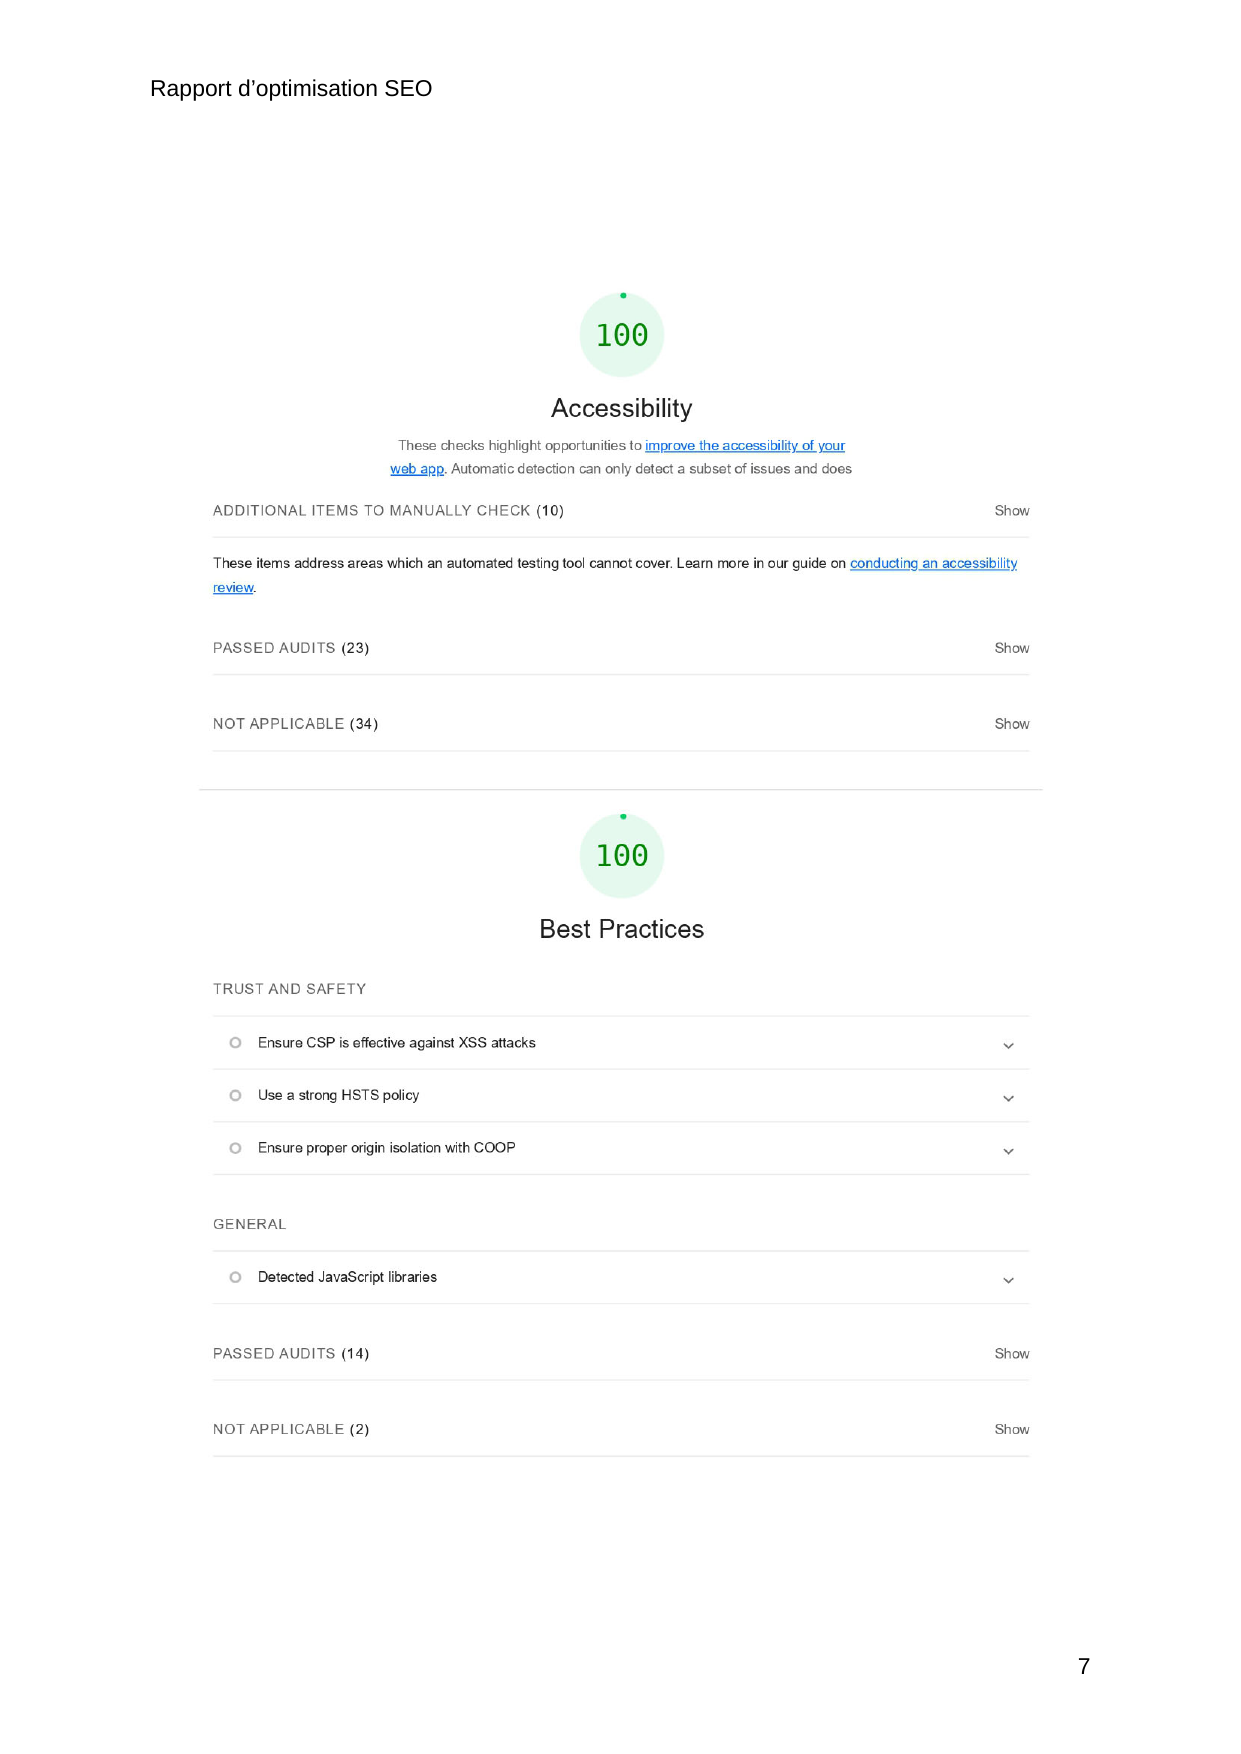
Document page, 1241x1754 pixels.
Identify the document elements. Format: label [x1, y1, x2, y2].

picture [154, 274, 1086, 1491]
